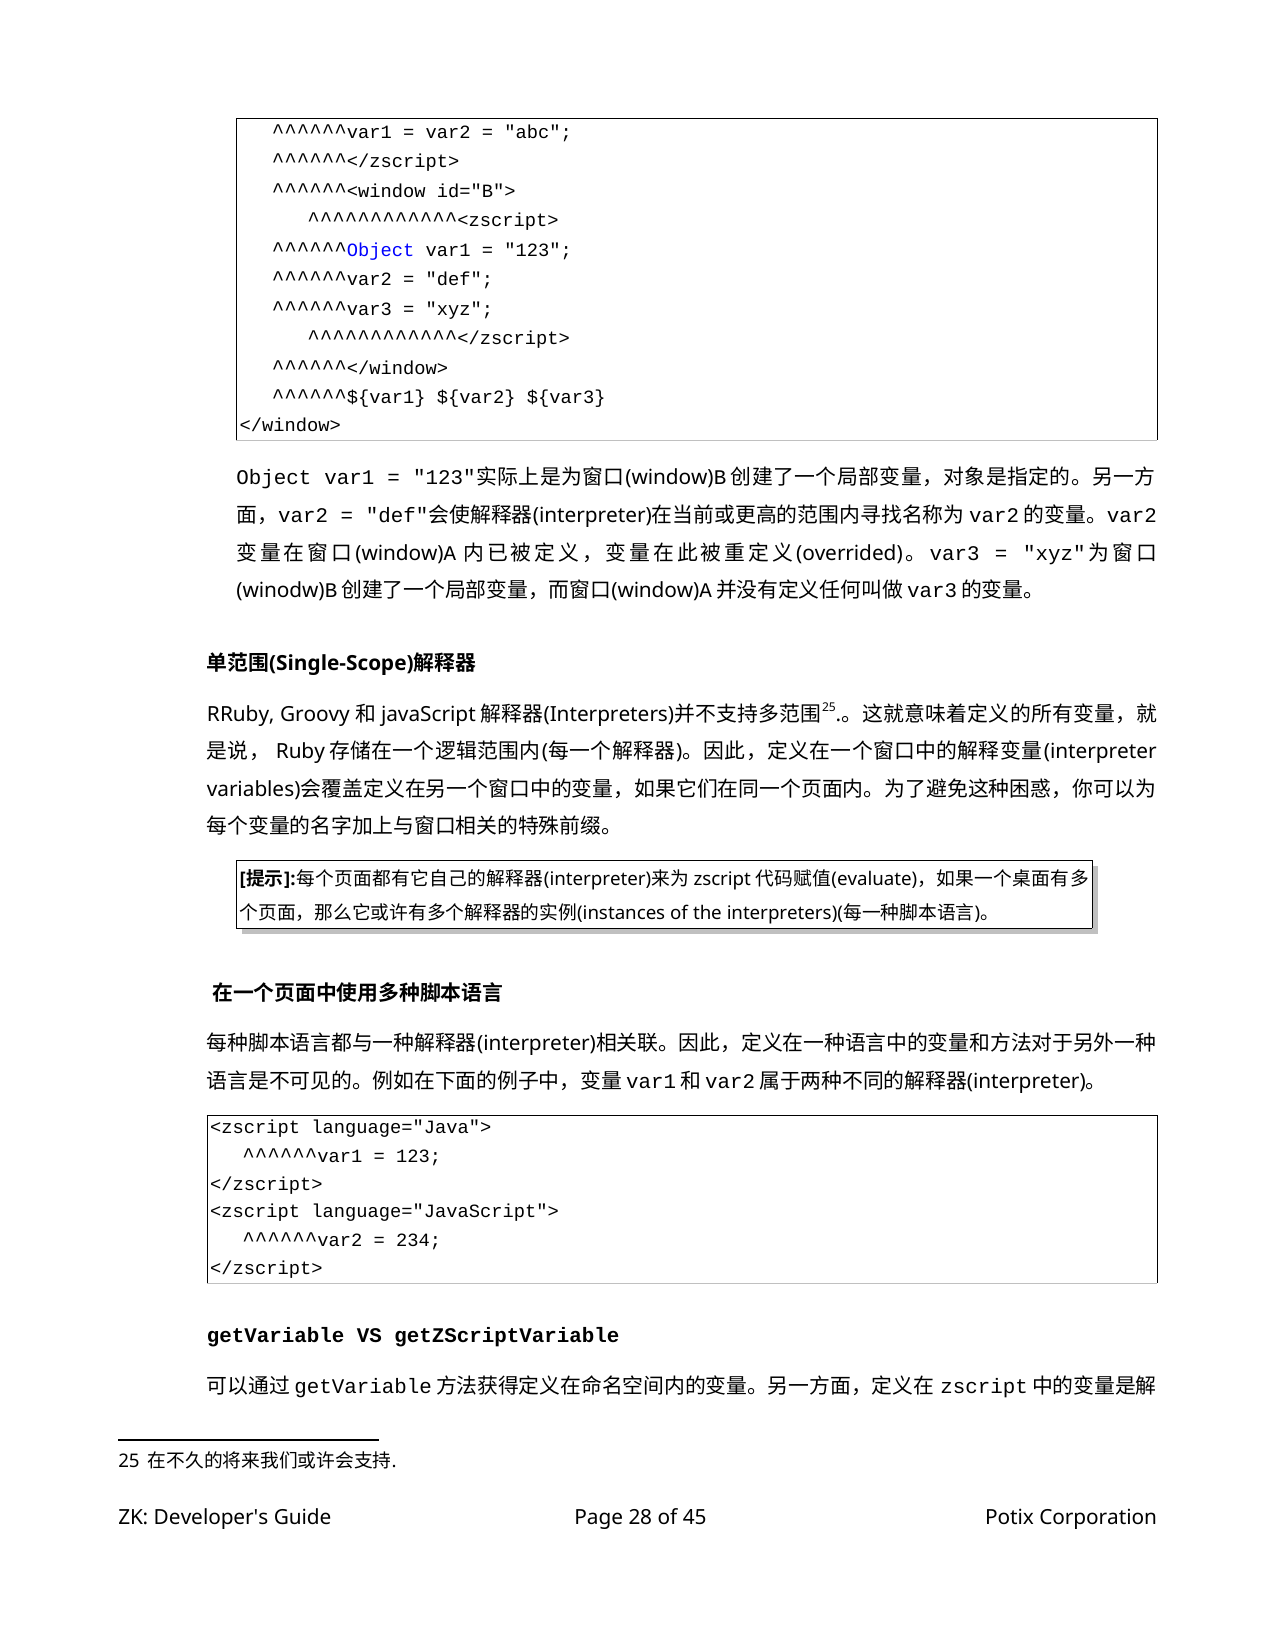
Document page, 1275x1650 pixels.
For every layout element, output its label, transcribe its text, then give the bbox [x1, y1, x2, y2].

text </zscript> [208, 1256, 1157, 1283]
text ^^^^^^</zscript> [237, 148, 1157, 174]
text ^^^^^^${var1} ${var2} ${var3} [237, 383, 1157, 410]
text ^^^^^^Object var1 = "123"; [237, 236, 1157, 263]
subtitle 单范围(Single-Scope)解释器 [207, 647, 1157, 677]
text ^^^^^^var3 = "xyz"; [237, 295, 1157, 322]
text ^^^^^^</window> [237, 354, 1157, 381]
text 每种脚本语言都与一种解释器(interpreter)相关联。因此，定义在一种语言中的变量和方法对于另外一种语言是不可见的。例如在下面的例子中，变量var1和var2属于两种不同的解释器(interpreter)。 [207, 1027, 1157, 1094]
text 在不久的将来我们或许会支持. [118, 1446, 1157, 1473]
text ^^^^^^<window id="B"> [237, 177, 1157, 204]
text ^^^^^^^^^^^^<zscript> [237, 207, 1157, 233]
text <zscript language="JavaScript"> [208, 1199, 1157, 1223]
subtitle getVariable VS getZScriptVariable [207, 1326, 1157, 1349]
text ^^^^^^var1 = 123; [208, 1142, 1157, 1169]
text <zscript language="Java"> [208, 1116, 1157, 1139]
text 可以通过getVariable方法获得定义在命名空间内的变量。另一方面，定义在zscript中的变量是解 [207, 1370, 1157, 1400]
text ^^^^^^var1 = var2 = "abc"; [237, 119, 1157, 145]
text ^^^^^^^^^^^^</zscript> [237, 324, 1157, 351]
text ^^^^^^var2 = "def"; [237, 266, 1157, 292]
subtitle 在一个页面中使用多种脚本语言 [207, 976, 1157, 1006]
text [提示]:每个页面都有它自己的解释器(interpreter)来为zscript代码赋值(evaluate)，如果一个桌面有多个页面，那么它或许有多个解释器的实例(instances of the interpreters)(每一种脚本语言)。 [237, 861, 1092, 928]
text </window> [237, 413, 1157, 440]
text RRuby, Groovy 和javaScript解释器(Interpreters)并不支持多范围.。这就意味着定义的所有变量，就是说， Ruby存储在一个逻辑范围内(每一个解释器)。因此，定义在一个窗口中的解释变量(interpreter variables)会覆盖定义在另一个窗口中的变量，如果它们在同一个页面内。为了避免这种困惑，你可以为每个变量的名字加上与窗口相关的特殊前缀。 [207, 697, 1157, 840]
text </zscript> [208, 1172, 1157, 1196]
text ^^^^^^var2 = 234; [208, 1226, 1157, 1253]
text Object var1 = "123"实际上是为窗口(window)B创建了一个局部变量，对象是指定的。另一方面，var2 = "def"会使解释器(interpreter)在当前或更高的范围内寻找名称为var2的变量。var2变量在窗口(window)A内已被定义，变量在此被重定义(overrided)。var3 = "xyz"为窗口(winodw)B创建了一个局部变量，而窗口(window)A并没有定义任何叫做var3的变量。 [236, 461, 1157, 604]
